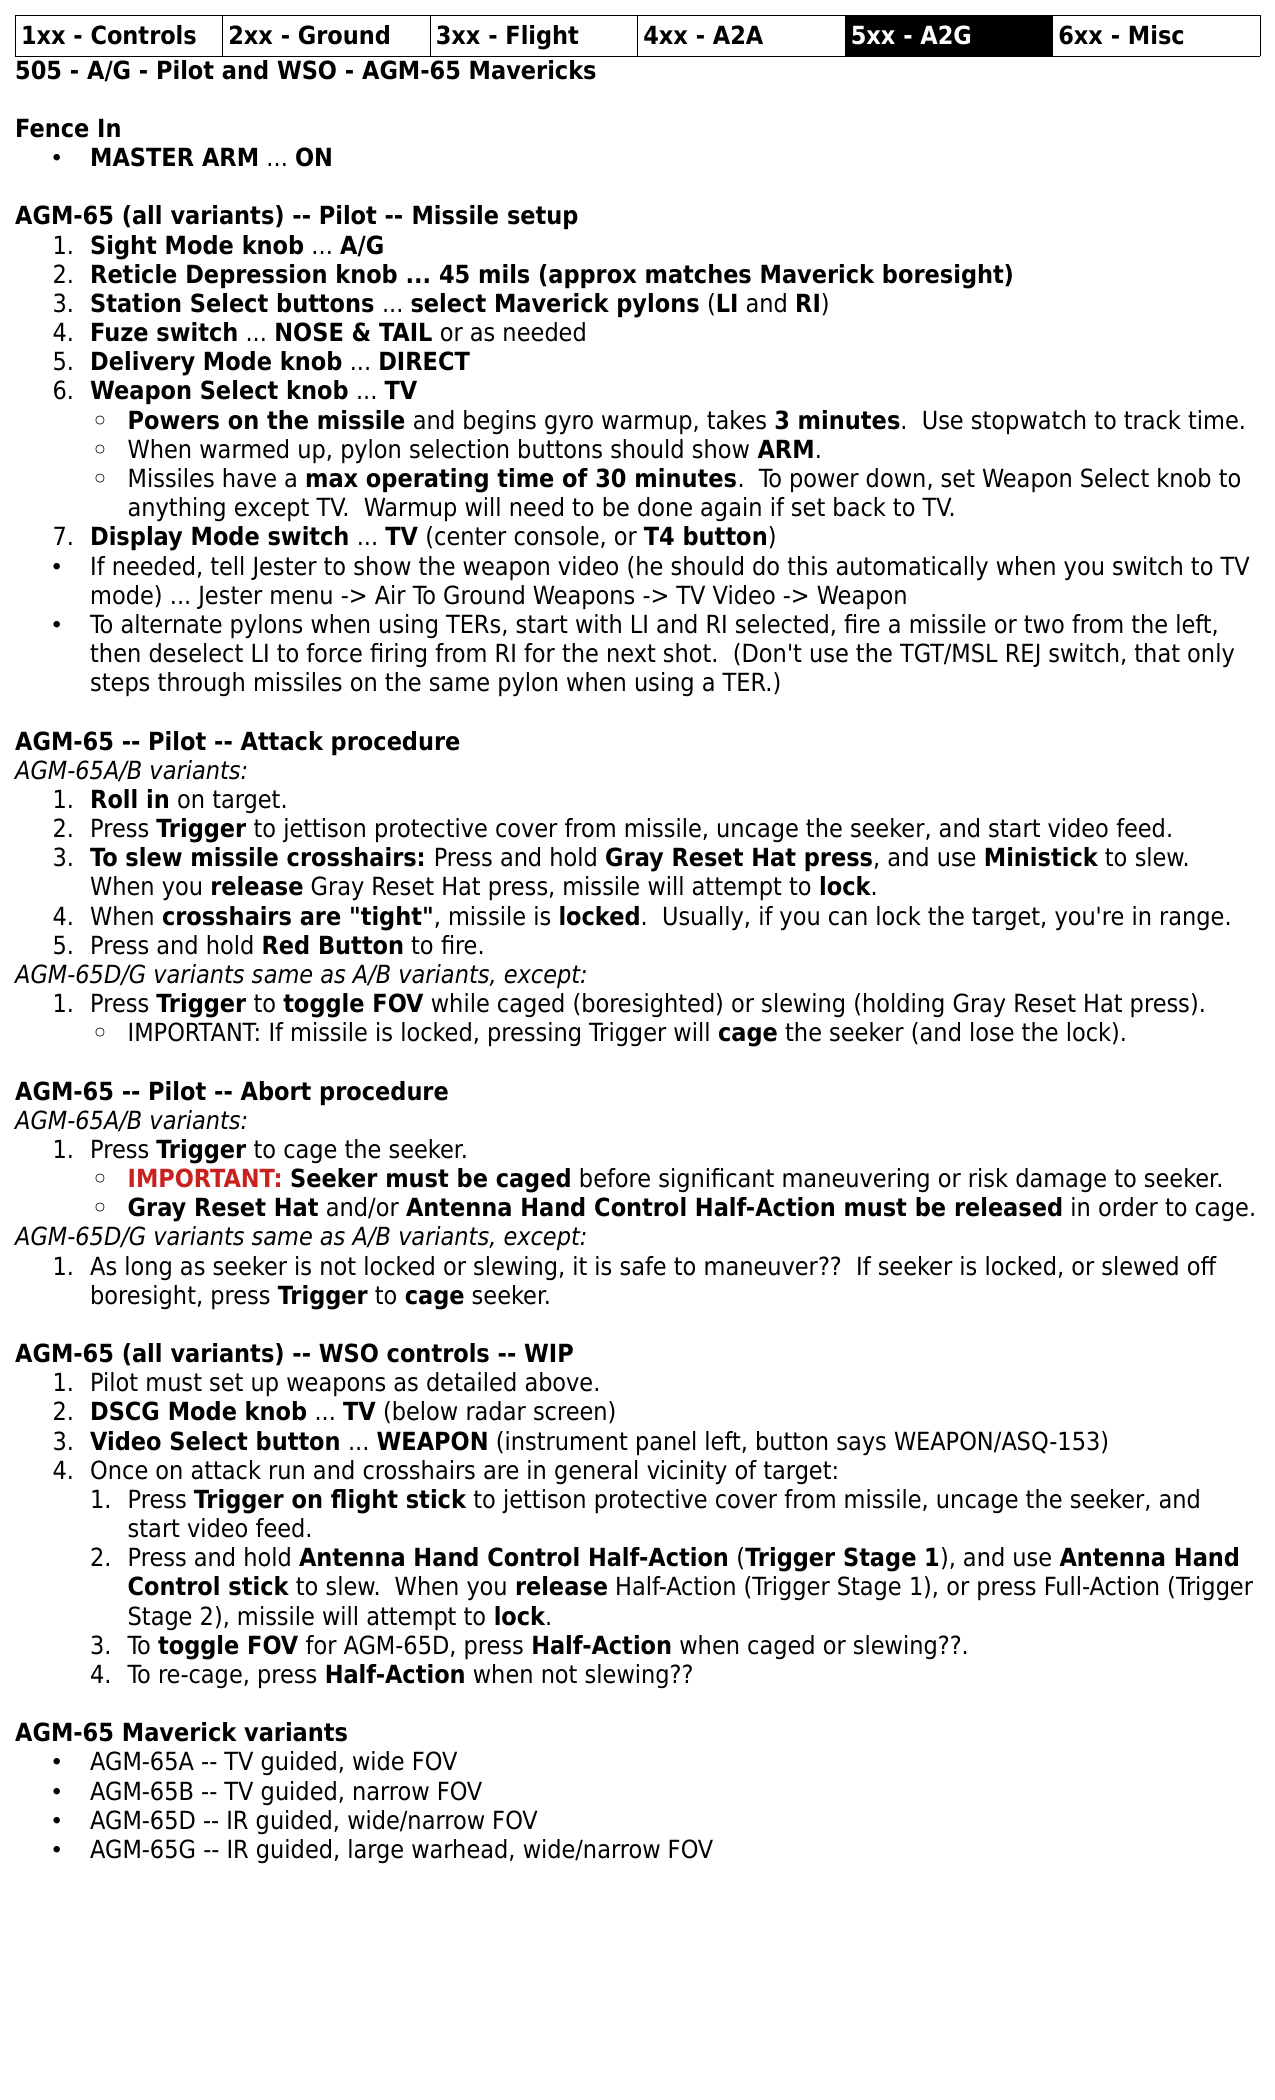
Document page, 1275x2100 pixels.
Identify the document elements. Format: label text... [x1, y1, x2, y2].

list Press Trigger to jettison protective cover from missile, uncage the seeker, and start video feed. [52, 814, 1260, 843]
text AGM-65A/B variants: [15, 756, 1260, 785]
list Press Trigger to toggle FOV while caged (boresighted) or slewing (holding Gray Reset Hat press). [52, 989, 1260, 1018]
list Press and hold Antenna Hand Control Half-Action (Trigger Stage 1), and use Antenna Hand Control stick to slew. When you release Half-Action (Trigger Stage 1), or press Full-Action (Trigger Stage 2), missile will attempt to lock. [90, 1543, 1260, 1631]
list Delivery Mode knob ... DIRECT [52, 347, 1260, 377]
text AGM-65 -- Pilot -- Abort procedure [15, 1077, 1260, 1106]
list To re-cage, press Half-Action when not slewing?? [90, 1660, 1260, 1689]
list Roll in on target. [52, 785, 1260, 814]
table_header 5xx - A2G [846, 16, 1052, 56]
list Reticle Depression knob ... 45 mils (approx matches Maverick boresight) [52, 260, 1260, 289]
list Once on attack run and crosshairs are in general vicinity of target: [52, 1456, 1260, 1485]
list Display Mode switch ... TV (center console, or T4 button) [52, 522, 1260, 552]
list To alternate pylons when using TERs, start with LI and RI selected, fire a missile or two from the left, then deselect LI to force firing from RI for the next shot. (Don't use the TGT/MSL REJ switch, that only steps through missiles on the same pylon when using a TER.) [52, 610, 1260, 697]
list Pilot must set up weapons as detailed above. [52, 1368, 1260, 1397]
text Fence In [15, 114, 1260, 143]
list Powers on the missile and begins gyro warmup, takes 3 minutes. Use stopwatch to track time. [90, 406, 1260, 435]
list Fuze switch ... NOSE & TAIL or as needed [52, 318, 1260, 347]
list Press and hold Red Button to fire. [52, 931, 1260, 960]
list AGM-65B -- TV guided, narrow FOV [52, 1777, 1260, 1806]
text 505 - A/G - Pilot and WSO - AGM-65 Mavericks [15, 57, 1260, 85]
list Press Trigger to cage the seeker. [52, 1135, 1260, 1164]
list Gray Reset Hat and/or Antenna Hand Control Half-Action must be released in order to cage. [90, 1193, 1260, 1222]
list AGM-65G -- IR guided, large warhead, wide/narrow FOV [52, 1835, 1260, 1864]
text AGM-65 -- Pilot -- Attack procedure [15, 727, 1260, 756]
table_header 1xx - Controls [16, 16, 222, 56]
text AGM-65A/B variants: [15, 1106, 1260, 1135]
list As long as seeker is not locked or slewing, it is safe to maneuver?? If seeker is locked, or slewed off boresight, press Trigger to cage seeker. [52, 1252, 1260, 1310]
list To toggle FOV for AGM-65D, press Half-Action when caged or slewing??. [90, 1631, 1260, 1660]
list When crosshairs are "tight", missile is locked. Usually, if you can lock the target, you're in range. [52, 902, 1260, 931]
list IMPORTANT: If missile is locked, pressing Trigger will cage the seeker (and lose the lock). [90, 1018, 1260, 1047]
list Sight Mode knob ... A/G [52, 231, 1260, 260]
list If needed, tell Jester to show the weapon video (he should do this automatically when you switch to TV mode) ... Jester menu -> Air To Ground Weapons -> TV Video -> Weapon [52, 552, 1260, 610]
list AGM-65A -- TV guided, wide FOV [52, 1747, 1260, 1777]
list When warmed up, pylon selection buttons should show ARM. [90, 435, 1260, 464]
text AGM-65D/G variants same as A/B variants, except: [15, 960, 1260, 989]
list Video Select button ... WEAPON (instrument panel left, button says WEAPON/ASQ-153) [52, 1427, 1260, 1456]
list DSCG Mode knob ... TV (below radar screen) [52, 1397, 1260, 1427]
list MASTER ARM ... ON [52, 143, 1260, 172]
list Station Select buttons ... select Maverick pylons (LI and RI) [52, 289, 1260, 318]
list Weapon Select knob ... TV [52, 377, 1260, 406]
list IMPORTANT: Seeker must be caged before significant maneuvering or risk damage to seeker. [90, 1164, 1260, 1193]
table_header 6xx - Misc [1053, 16, 1260, 56]
list Press Trigger on flight stick to jettison protective cover from missile, uncage the seeker, and start video feed. [90, 1485, 1260, 1543]
text AGM-65 Maverick variants [15, 1718, 1260, 1747]
table_header 4xx - A2A [638, 16, 845, 56]
table_header 2xx - Ground [223, 16, 430, 56]
text AGM-65D/G variants same as A/B variants, except: [15, 1222, 1260, 1252]
table_header 3xx - Flight [431, 16, 637, 56]
list Missiles have a max operating time of 30 minutes. To power down, set Weapon Select knob to anything except TV. Warmup will need to be done again if set back to TV. [90, 464, 1260, 522]
text AGM-65 (all variants) -- Pilot -- Missile setup [15, 202, 1260, 231]
list To slew missile crosshairs: Press and hold Gray Reset Hat press, and use Ministick to slew. When you release Gray Reset Hat press, missile will attempt to lock. [52, 843, 1260, 902]
text AGM-65 (all variants) -- WSO controls -- WIP [15, 1339, 1260, 1368]
list AGM-65D -- IR guided, wide/narrow FOV [52, 1806, 1260, 1835]
